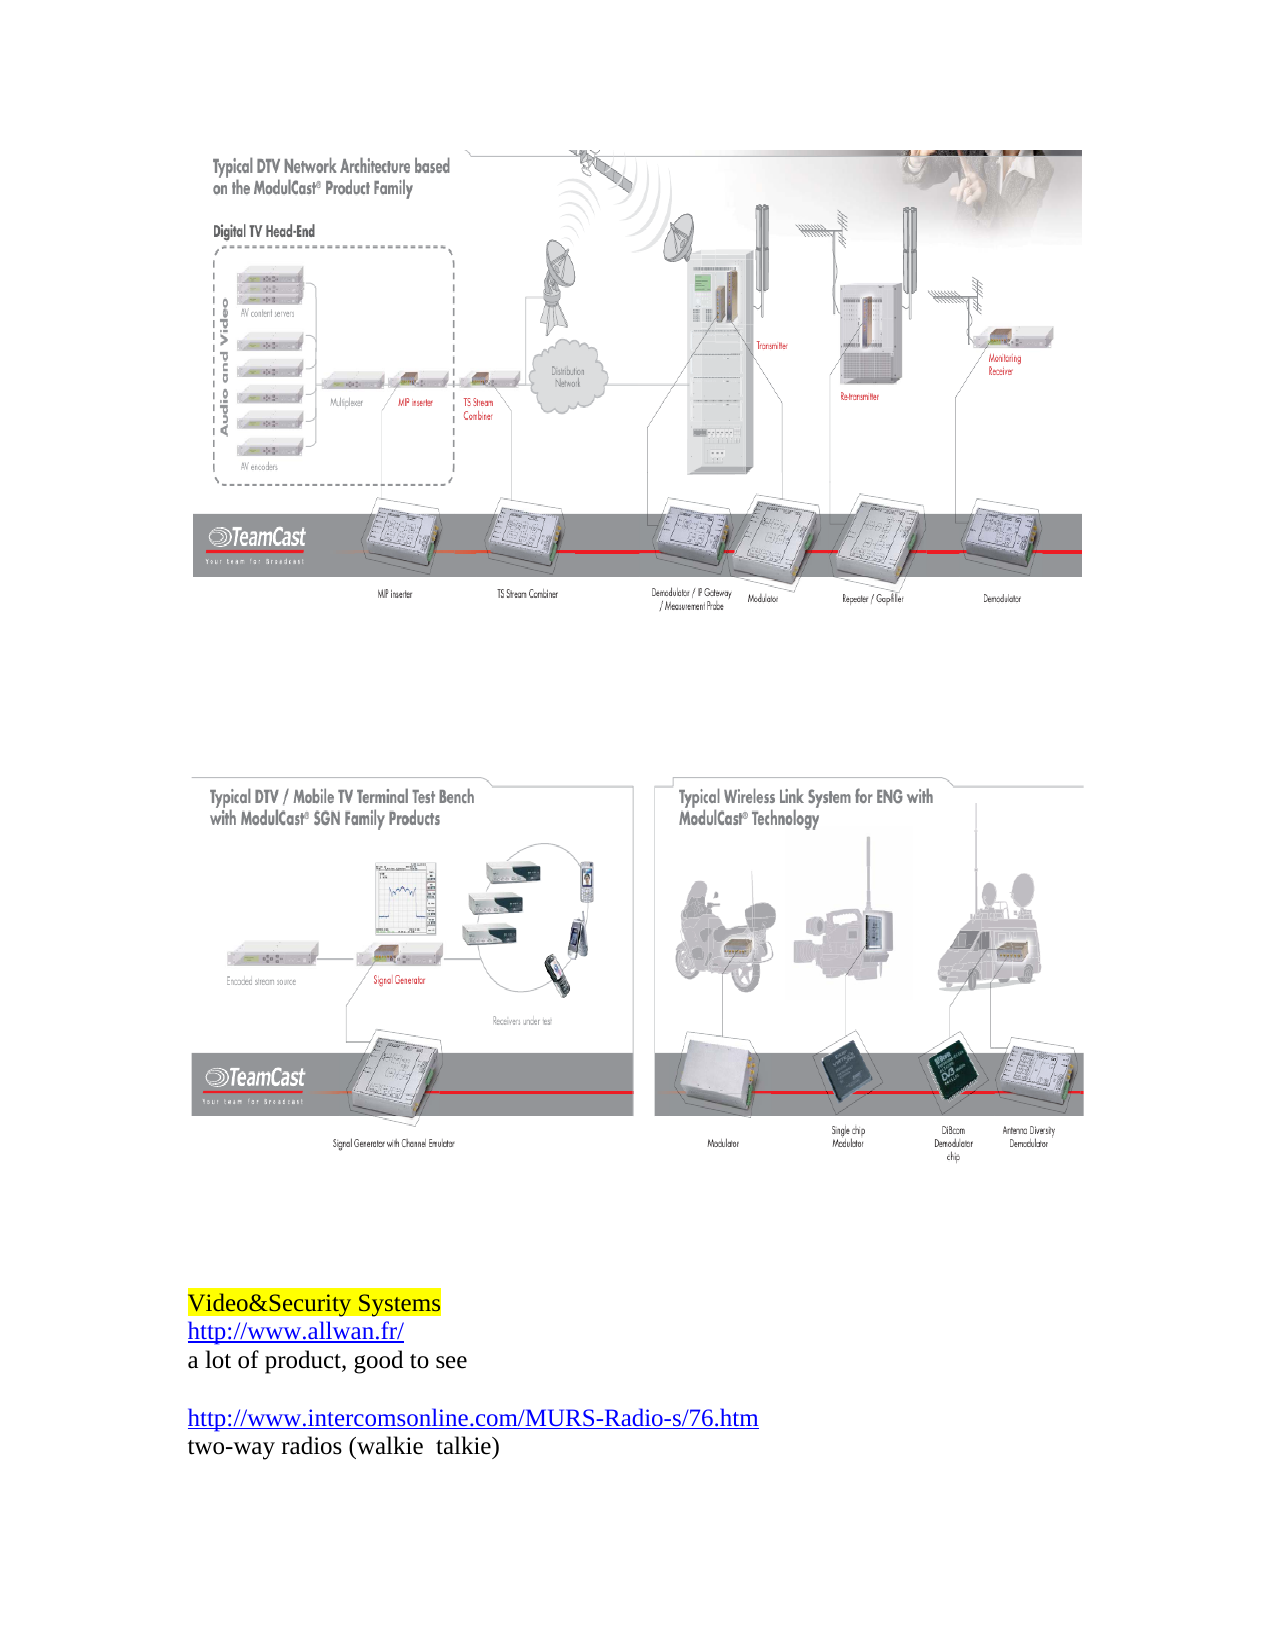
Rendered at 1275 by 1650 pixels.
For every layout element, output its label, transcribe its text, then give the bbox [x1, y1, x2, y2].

picture [193, 150, 1082, 615]
picture [191, 758, 1084, 1173]
text http://www.intercomsonline.com/MURS-Radio-s/76.htm [187, 1403, 1087, 1431]
text http://www.allwan.fr/ [187, 1316, 1087, 1345]
text Video&Security Systems [187, 1288, 1087, 1316]
text a lot of product, good to see [187, 1345, 1087, 1374]
text two-way radios (walkie talkie) [187, 1431, 1087, 1460]
